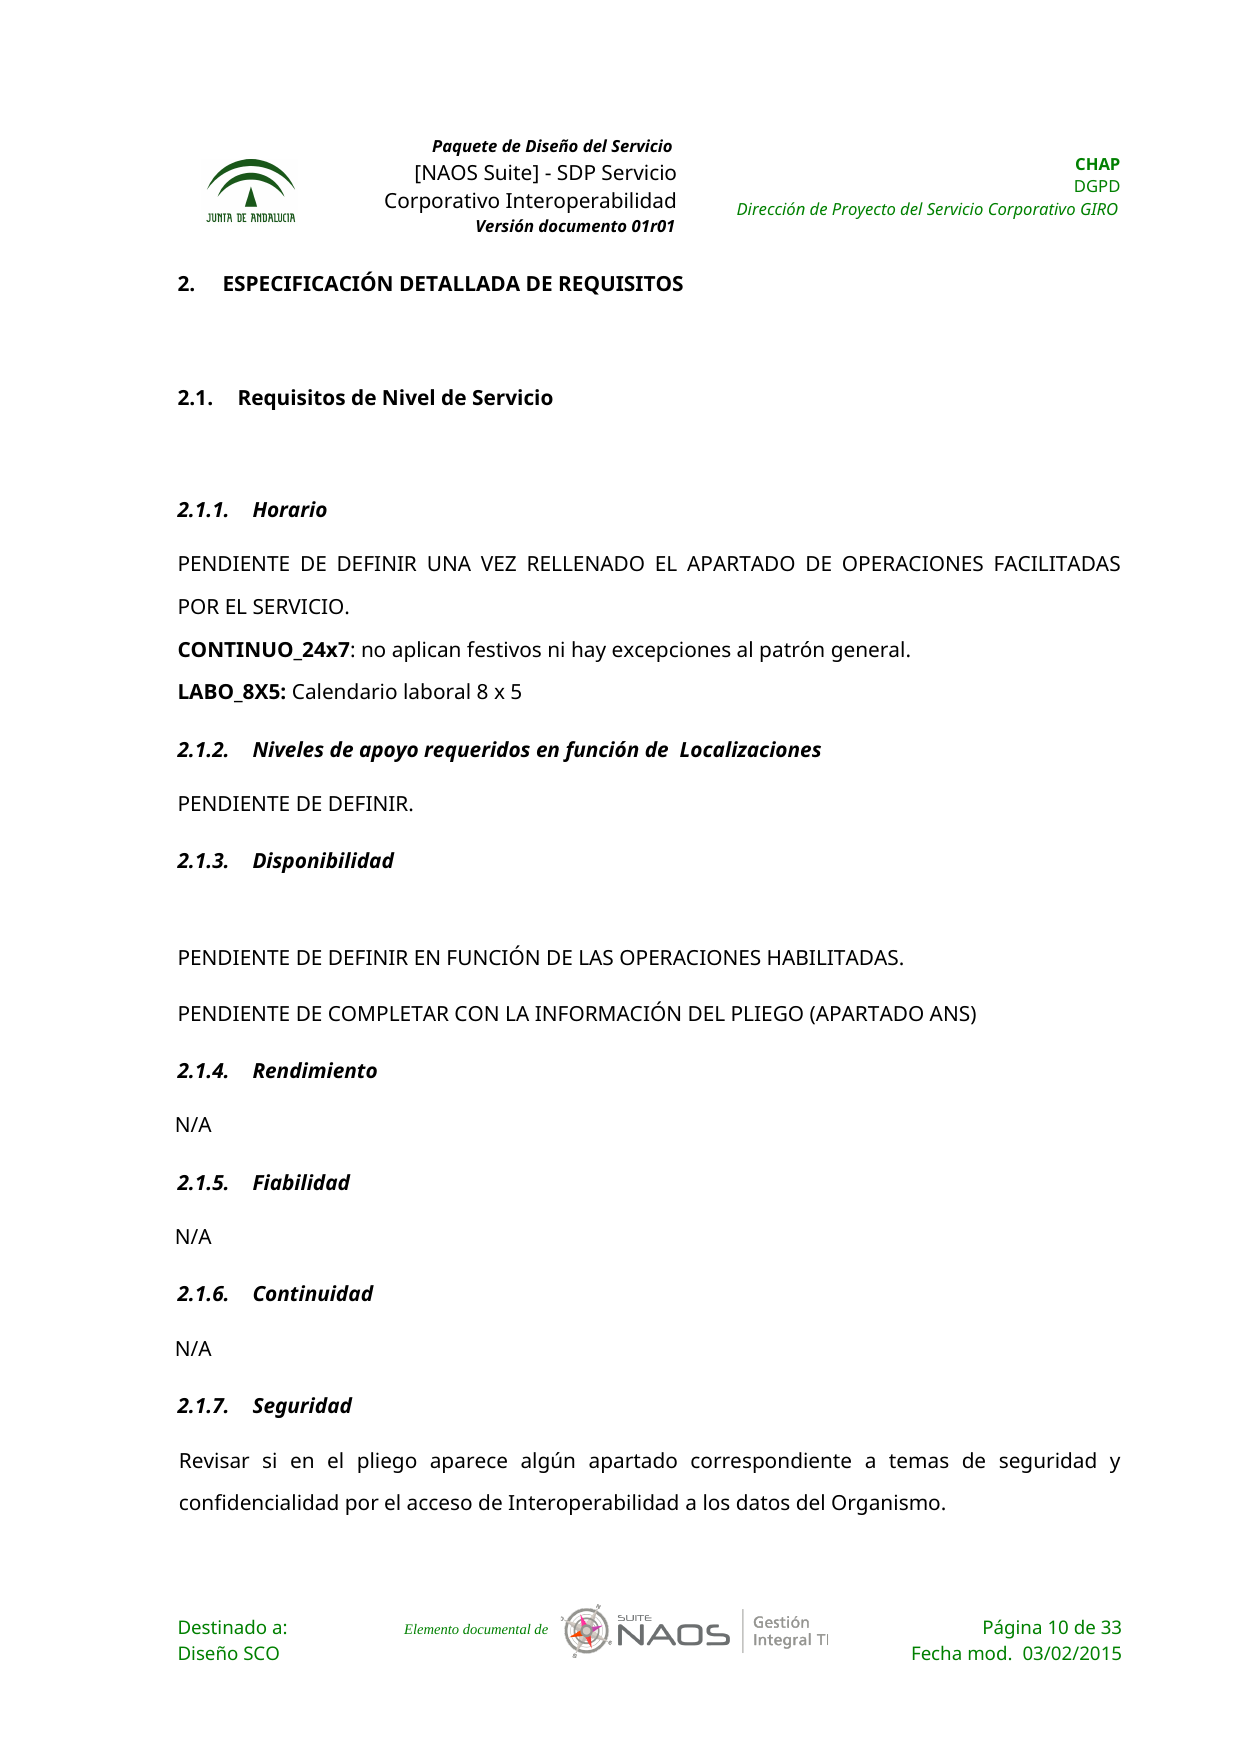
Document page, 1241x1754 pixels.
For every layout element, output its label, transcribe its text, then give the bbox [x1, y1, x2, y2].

subtitle Disponibilidad [177, 847, 1122, 875]
subtitle Fiabilidad [177, 1168, 1122, 1196]
subtitle Requisitos de Nivel de Servicio [177, 383, 1122, 412]
subtitle Rendimiento [177, 1056, 1122, 1084]
list N/A [145, 1110, 1122, 1139]
list N/A [145, 1222, 1122, 1251]
text PENDIENTE DE COMPLETAR CON LA INFORMACIÓN DEL PLIEGO (APARTADO ANS) [177, 999, 1122, 1027]
text LABO_8X5: Calendario laboral 8 x 5 [177, 677, 1122, 706]
text Revisar si en el pliego aparece algún apartado correspondiente a temas de seguridad y confidencialidad por el acceso de Interoperabilidad a los datos del Organismo. [179, 1446, 1122, 1517]
text PENDIENTE DE DEFINIR UNA VEZ RELLENADO EL APARTADO DE OPERACIONES FACILITADAS POR EL SERVICIO. [177, 549, 1122, 621]
subtitle Niveles de apoyo requeridos en función de Localizaciones [177, 735, 1122, 763]
text PENDIENTE DE DEFINIR EN FUNCIÓN DE LAS OPERACIONES HABILITADAS. [177, 943, 1122, 972]
subtitle Continuidad [177, 1279, 1122, 1308]
picture [560, 1604, 829, 1658]
subtitle Especificación Detallada de Requisitos [177, 269, 1122, 297]
subtitle Seguridad [177, 1391, 1122, 1420]
subtitle Horario [177, 495, 1122, 524]
text CONTINUO_24x7: no aplican festivos ni hay excepciones al patrón general. [177, 635, 1122, 663]
text PENDIENTE DE DEFINIR. [177, 789, 1122, 818]
picture [201, 159, 298, 226]
list N/A [145, 1334, 1122, 1362]
